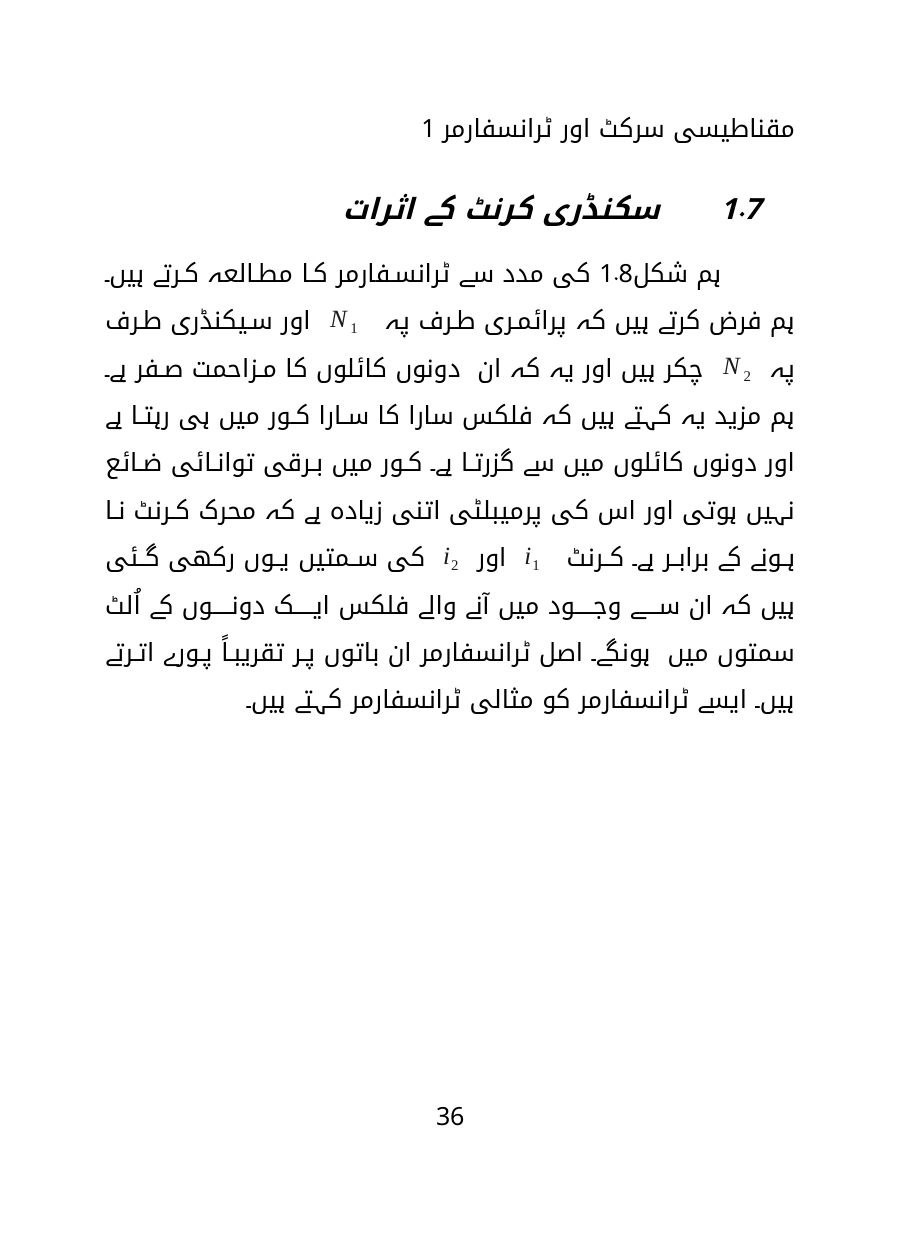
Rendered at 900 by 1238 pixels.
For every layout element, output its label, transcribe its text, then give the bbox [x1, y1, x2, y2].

text ہم شکل1.8 کی مدد سے ٹرانسفارمر کا مطالعہ کرتے ہیں۔ ہم فرض کرتے ہیں کہ پرائمری طرف پہ اور سیکنڈری طرف پہچکر ہیں اور یہ کہ ان دونوں کائلوں کا مزاحمت صفر ہے۔ ہم مزید یہ کہتے ہیں کہ فلکس سارا کا سارا کور میں ہی رہتا ہے اور دونوں کائلوں میں سے گزرتا ہے۔ کور میں برقی توانائی ضائع نہیں ہوتی اور اس کی پرمیبلٹی اتنی زیادہ ہے کہ محرک کرنٹ نا ہونے کے برابر ہے۔ کرنٹ اورکی سمتیں یوں رکھی گئی ہیں کہ ان سے وجود میں آنے والے فلکس ایک دونوں کے اُلٹ سمتوں میں ہونگے۔ اصل ٹرانسفارمر ان باتوں پر تقریباً پورے اترتے ہیں۔ ایسے ٹرانسفارمر کو مثالی ٹرانسفارمر کہتے ہیں۔ [105, 250, 795, 724]
subtitle سکنڈری کرنٹ کے اثرات [105, 182, 720, 238]
